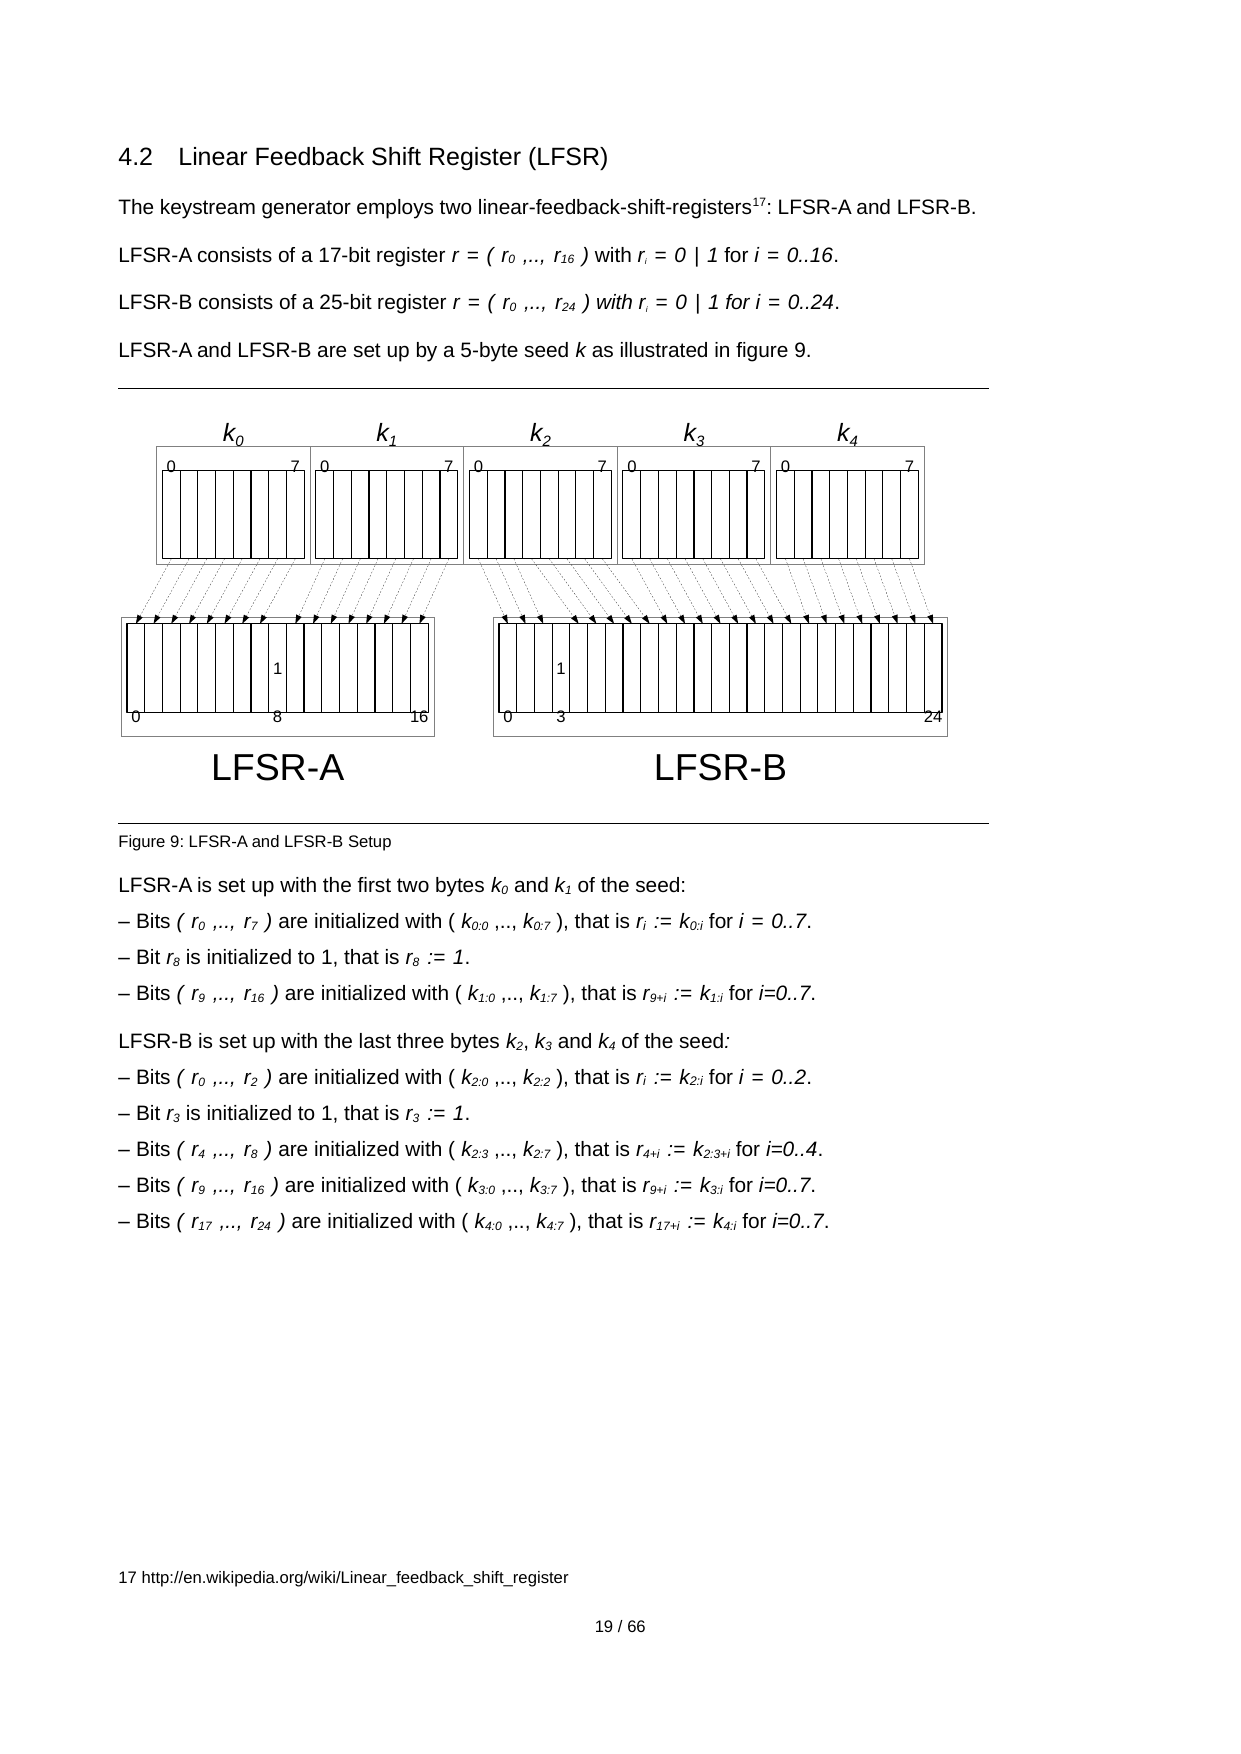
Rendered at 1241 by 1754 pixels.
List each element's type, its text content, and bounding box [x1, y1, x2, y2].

list Bit r8 is initialized to 1, that is r8 := 1. [118, 945, 1122, 969]
text LFSR-A and LFSR-B are set up by a 5-byte seed k as illustrated in figure 9. [118, 338, 1122, 362]
list Bit r3 is initialized to 1, that is r3 := 1. [118, 1101, 1122, 1124]
list Bits ( r0 ,.., r7 ) are initialized with ( k0:0 ,.., k0:7 ), that is ri := k0:i for i = 0..7. [118, 909, 1122, 933]
text LFSR-A consists of a 17-bit register r = ( r0 ,.., r16 ) with ri = 0 | 1 for i = 0..16. [118, 242, 1122, 266]
text LFSR-B consists of a 25-bit register r = ( r0 ,.., r24 ) with ri = 0 | 1 for i = 0..24. [118, 290, 1122, 314]
list Bits ( r0 ,.., r2 ) are initialized with ( k2:0 ,.., k2:2 ), that is ri := k2:i for i = 0..2. [118, 1064, 1122, 1088]
text http://en.wikipedia.org/wiki/Linear_feedback_shift_register [118, 1568, 1122, 1587]
list Bits ( r9 ,.., r16 ) are initialized with ( k3:0 ,.., k3:7 ), that is r9+i := k3:i for i=0..7. [118, 1173, 1122, 1197]
subtitle Linear Feedback Shift Register (LFSR) [118, 142, 1122, 171]
text LFSR-A is set up with the first two bytes k0 and k1 of the seed: [118, 873, 1122, 897]
text The keystream generator employs two linear-feedback-shift-registers: LFSR-A and LFSR-B. [118, 195, 1122, 219]
list Bits ( r4 ,.., r8 ) are initialized with ( k2:3 ,.., k2:7 ), that is r4+i := k2:3+i for i=0..4. [118, 1137, 1122, 1161]
list Bits ( r17 ,.., r24 ) are initialized with ( k4:0 ,.., k4:7 ), that is r17+i := k4:i for i=0..7. [118, 1209, 1122, 1233]
list Bits ( r9 ,.., r16 ) are initialized with ( k1:0 ,.., k1:7 ), that is r9+i := k1:i for i=0..7. [118, 981, 1122, 1005]
list LFSR-B is set up with the last three bytes k2, k3 and k4 of the seed: [118, 1028, 1122, 1052]
text Figure 9: LFSR-A and LFSR-B Setup [118, 386, 1122, 851]
